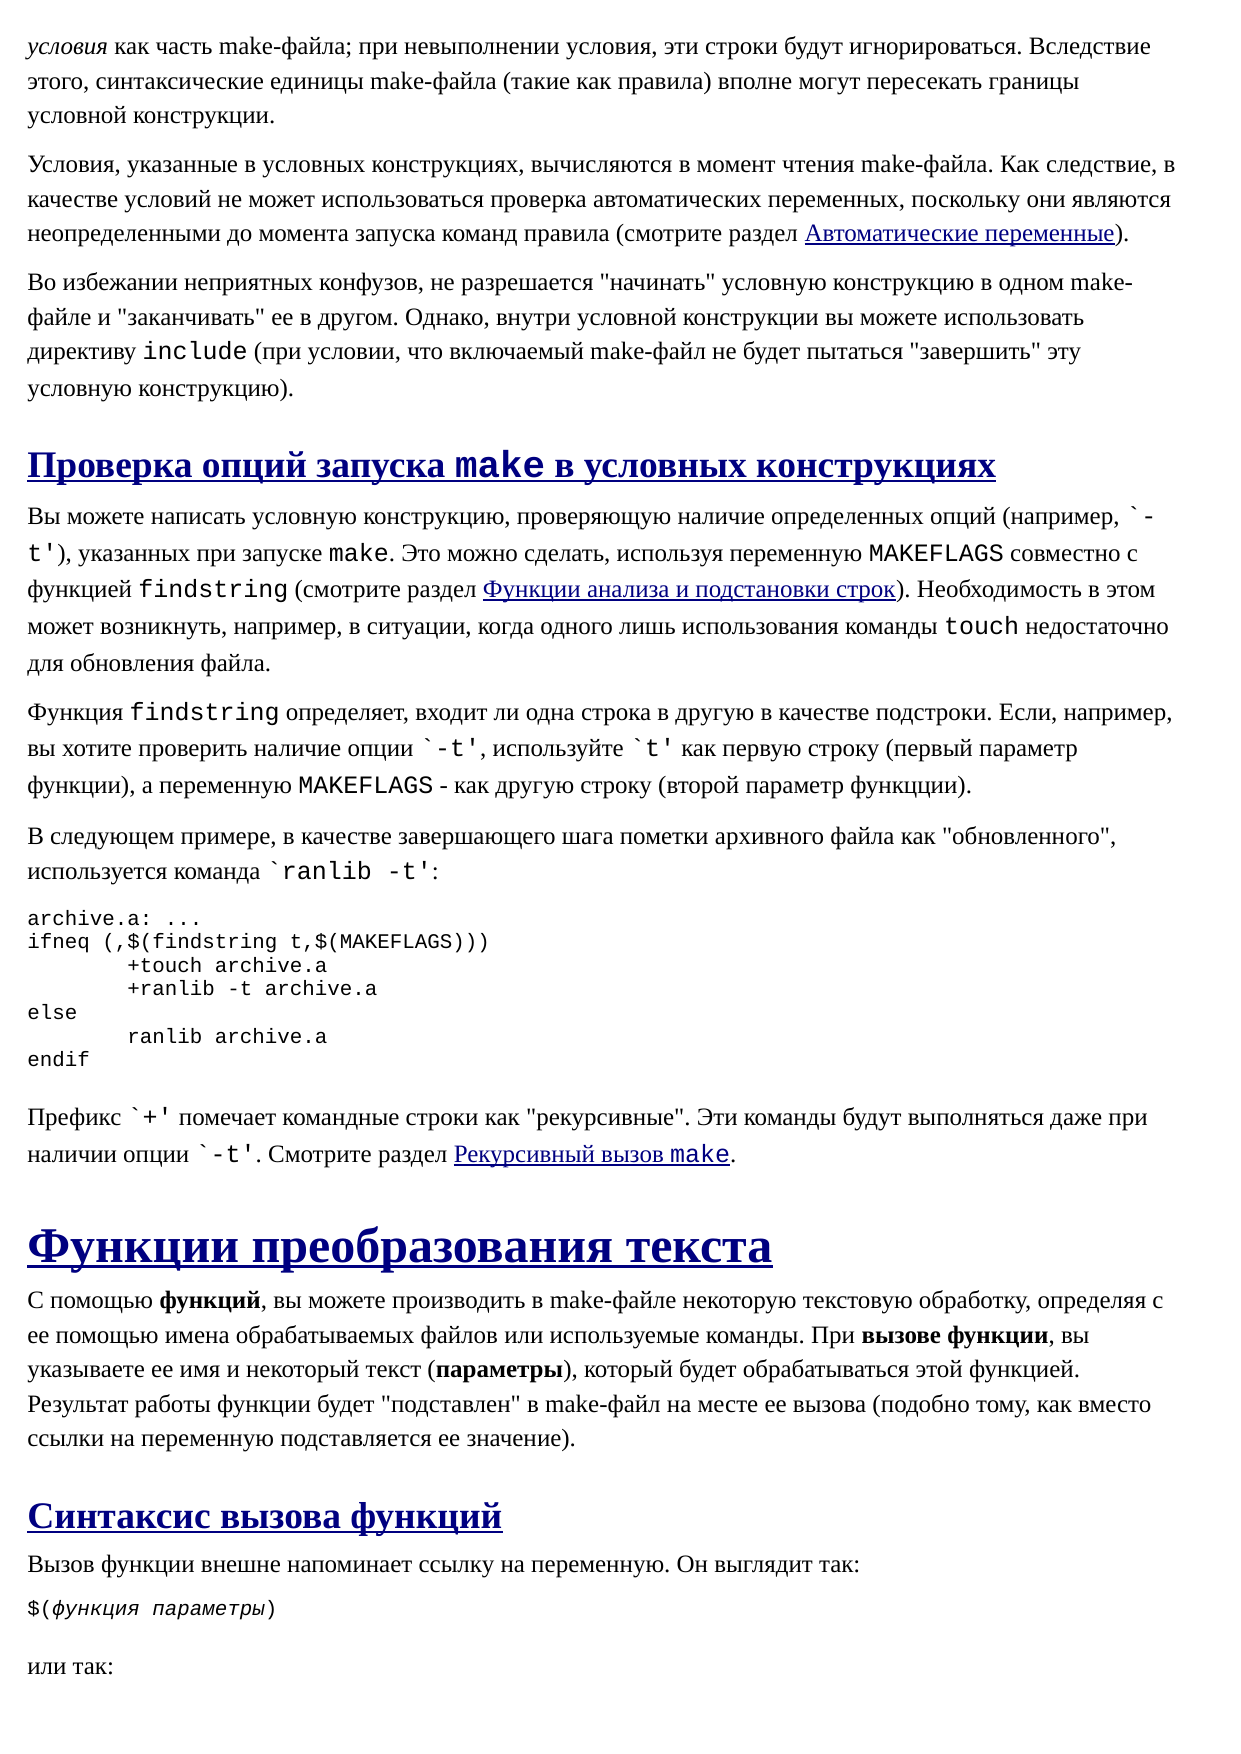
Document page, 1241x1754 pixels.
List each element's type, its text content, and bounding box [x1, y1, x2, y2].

text +touch archive.a [27, 955, 1185, 978]
subtitle Проверка опций запуска make в условных конструкциях [27, 443, 1185, 489]
text ifneq (,$(findstring t,$(MAKEFLAGS))) [27, 931, 1185, 955]
text Функция findstring определяет, входит ли одна строка в другую в качестве подстроки. Если, например, вы хотите проверить наличие опции `-t', используйте `t' как первую строку (первый параметр функции), а переменную MAKEFLAGS - как другую строку (второй параметр функцции). [27, 697, 1185, 801]
text endif [27, 1049, 1185, 1073]
subtitle Функции преобразования текста [27, 1216, 1185, 1273]
text Вы можете написать условную конструкцию, проверяющую наличие определенных опций (например, `-t'), указанных при запуске make. Это можно сделать, используя переменную MAKEFLAGS совместно с функцией findstring (смотрите раздел Функции анализа и подстановки строк). Необходимость в этом может возникнуть, например, в ситуации, когда одного лишь использования команды touch недостаточно для обновления файла. [27, 501, 1185, 676]
text или так: [27, 1651, 1185, 1680]
text условия как часть make-файла; при невыполнении условия, эти строки будут игнорироваться. Вследствие этого, синтаксические единицы make-файла (такие как правила) вполне могут пересекать границы условной конструкции. [27, 31, 1185, 129]
text Вызов функции внешне напоминает ссылку на переменную. Он выглядит так: [27, 1549, 1185, 1578]
text archive.a: ... [27, 907, 1185, 931]
text +ranlib -t archive.a [27, 978, 1185, 1002]
text С помощью функций, вы можете производить в make-файле некоторую текстовую обработку, определяя с ее помощью имена обрабатываемых файлов или используемые команды. При вызове функции, вы указываете ее имя и некоторый текст (параметры), который будет обрабатываться этой функцией. Результат работы функции будет "подставлен" в make-файл на месте ее вызова (подобно тому, как вместо ссылки на переменную подставляется ее значение). [27, 1286, 1185, 1452]
text $(функция параметры) [27, 1598, 1185, 1622]
text Префикс `+' помечает командные строки как "рекурсивные". Эти команды будут выполняться даже при наличии опции `-t'. Смотрите раздел Рекурсивный вызов make. [27, 1102, 1185, 1170]
text else [27, 1002, 1185, 1026]
text ranlib archive.a [27, 1026, 1185, 1049]
subtitle Синтаксис вызова функций [27, 1493, 1185, 1537]
text Во избежании неприятных конфузов, не разрешается "начинать" условную конструкцию в одном make-файле и "заканчивать" ее в другом. Однако, внутри условной конструкции вы можете использовать директиву include (при условии, что включаемый make-файл не будет пытаться "завершить" эту условную конструкцию). [27, 267, 1185, 402]
text В следующем примере, в качестве завершающего шага пометки архивного файла как "обновленного", используется команда `ranlib -t': [27, 821, 1185, 887]
text Условия, указанные в условных конструкциях, вычисляются в момент чтения make-файла. Как следствие, в качестве условий не может использоваться проверка автоматических переменных, поскольку они являются неопределенными до момента запуска команд правила (смотрите раздел Автоматические переменные). [27, 149, 1185, 247]
